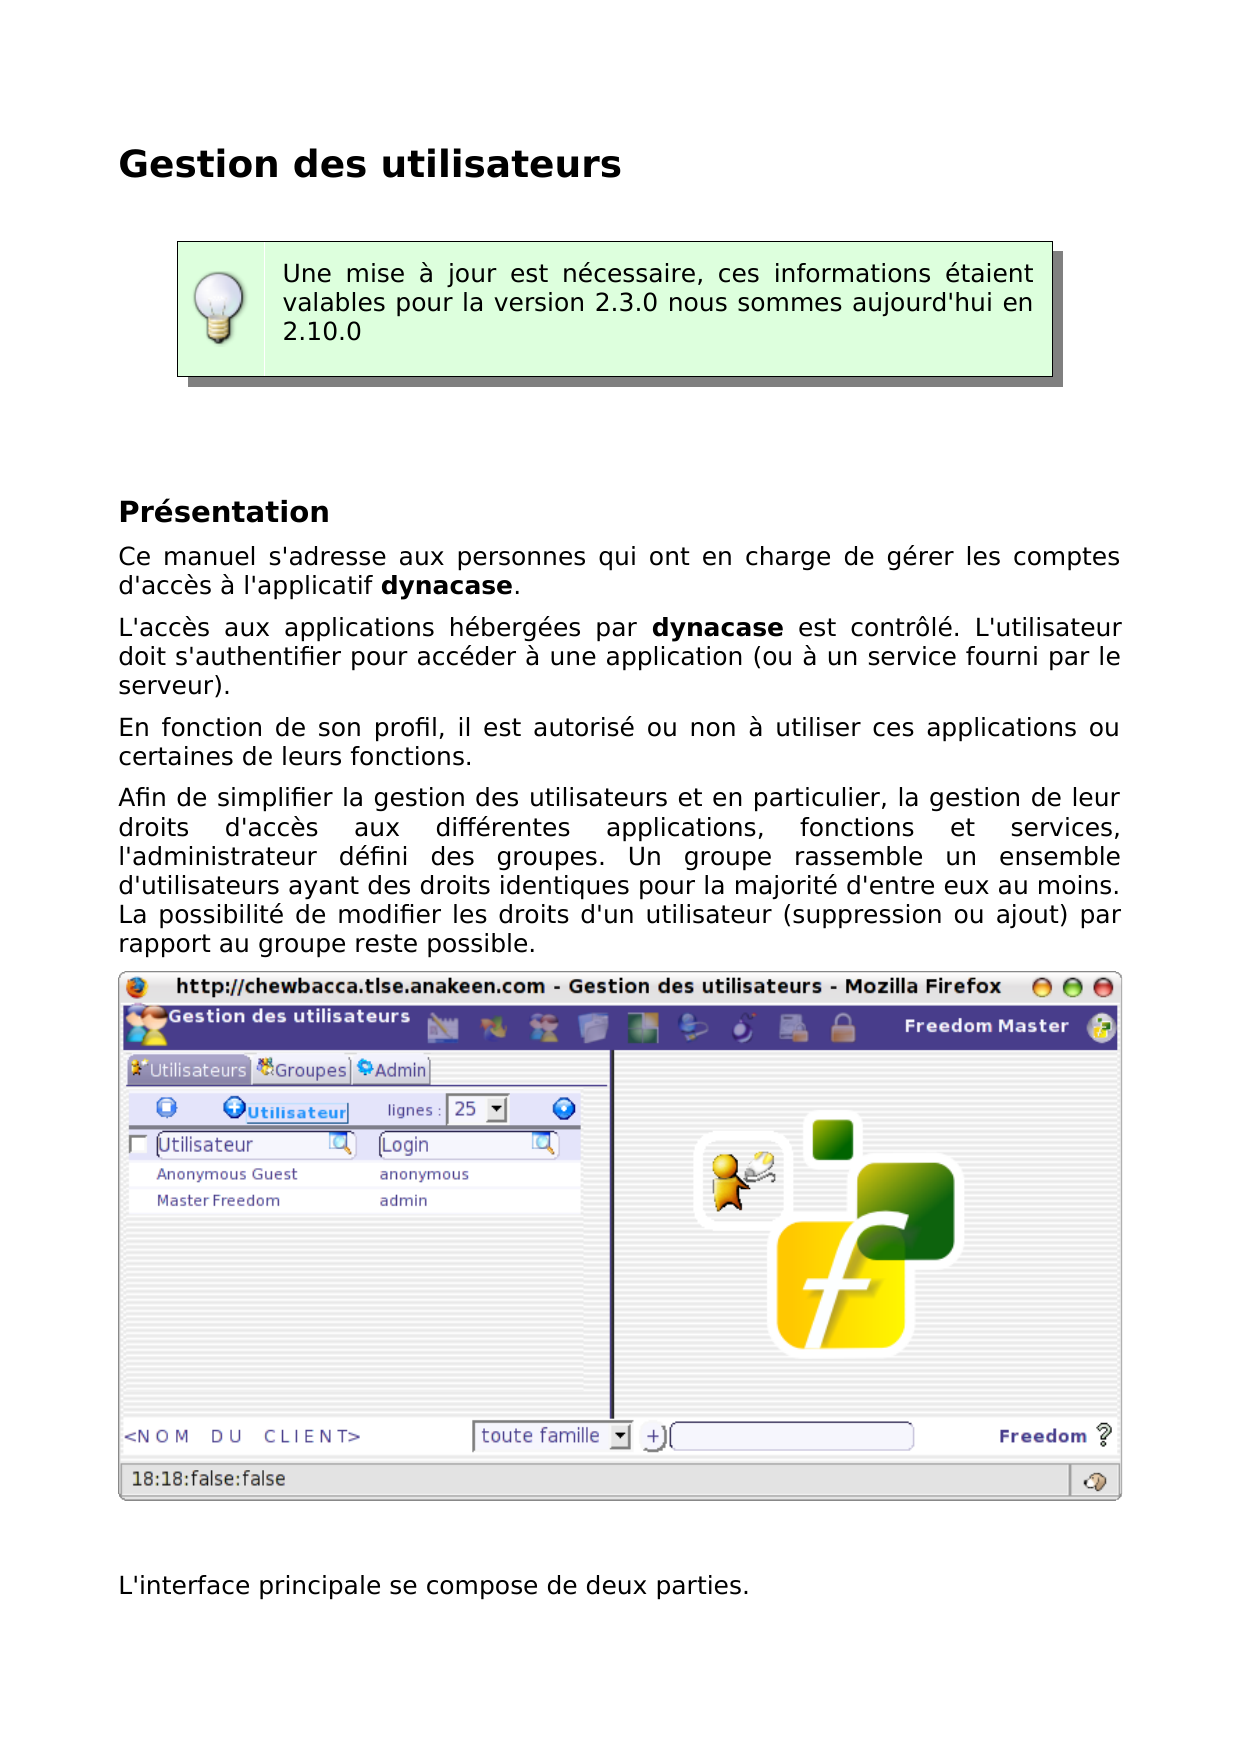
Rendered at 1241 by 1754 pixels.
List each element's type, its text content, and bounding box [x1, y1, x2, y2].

text L'interface principale se compose de deux parties. [118, 1571, 1122, 1600]
text Ce manuel s'adresse aux personnes qui ont en charge de gérer les comptes d'accès à l'applicatif dynacase. [118, 542, 1122, 600]
subtitle Gestion des utilisateurs [118, 143, 1122, 187]
picture [118, 971, 1123, 1501]
text L'accès aux applications hébergées par dynacase est contrôlé. L'utilisateur doit s'authentifier pour accéder à une application (ou à un service fourni par le serveur). [118, 613, 1122, 700]
table_header [178, 242, 264, 376]
picture [183, 271, 259, 347]
text En fonction de son profil, il est autorisé ou non à utiliser ces applications ou certaines de leurs fonctions. [118, 713, 1122, 771]
text Afin de simplifier la gestion des utilisateurs et en particulier, la gestion de leur droits d'accès aux différentes applications, fonctions et services, l'administrateur défini des groupes. Un groupe rassemble un ensemble d'utilisateurs ayant des droits identiques pour la majorité d'entre eux au moins. La possibilité de modifier les droits d'un utilisateur (suppression ou ajout) par rapport au groupe reste possible. [118, 784, 1122, 959]
table_header Une mise à jour est nécessaire, ces informations étaient valables pour la version 2.3.0 nous sommes aujourd'hui en 2.10.0 [265, 242, 1052, 376]
subtitle Présentation [118, 496, 1122, 529]
